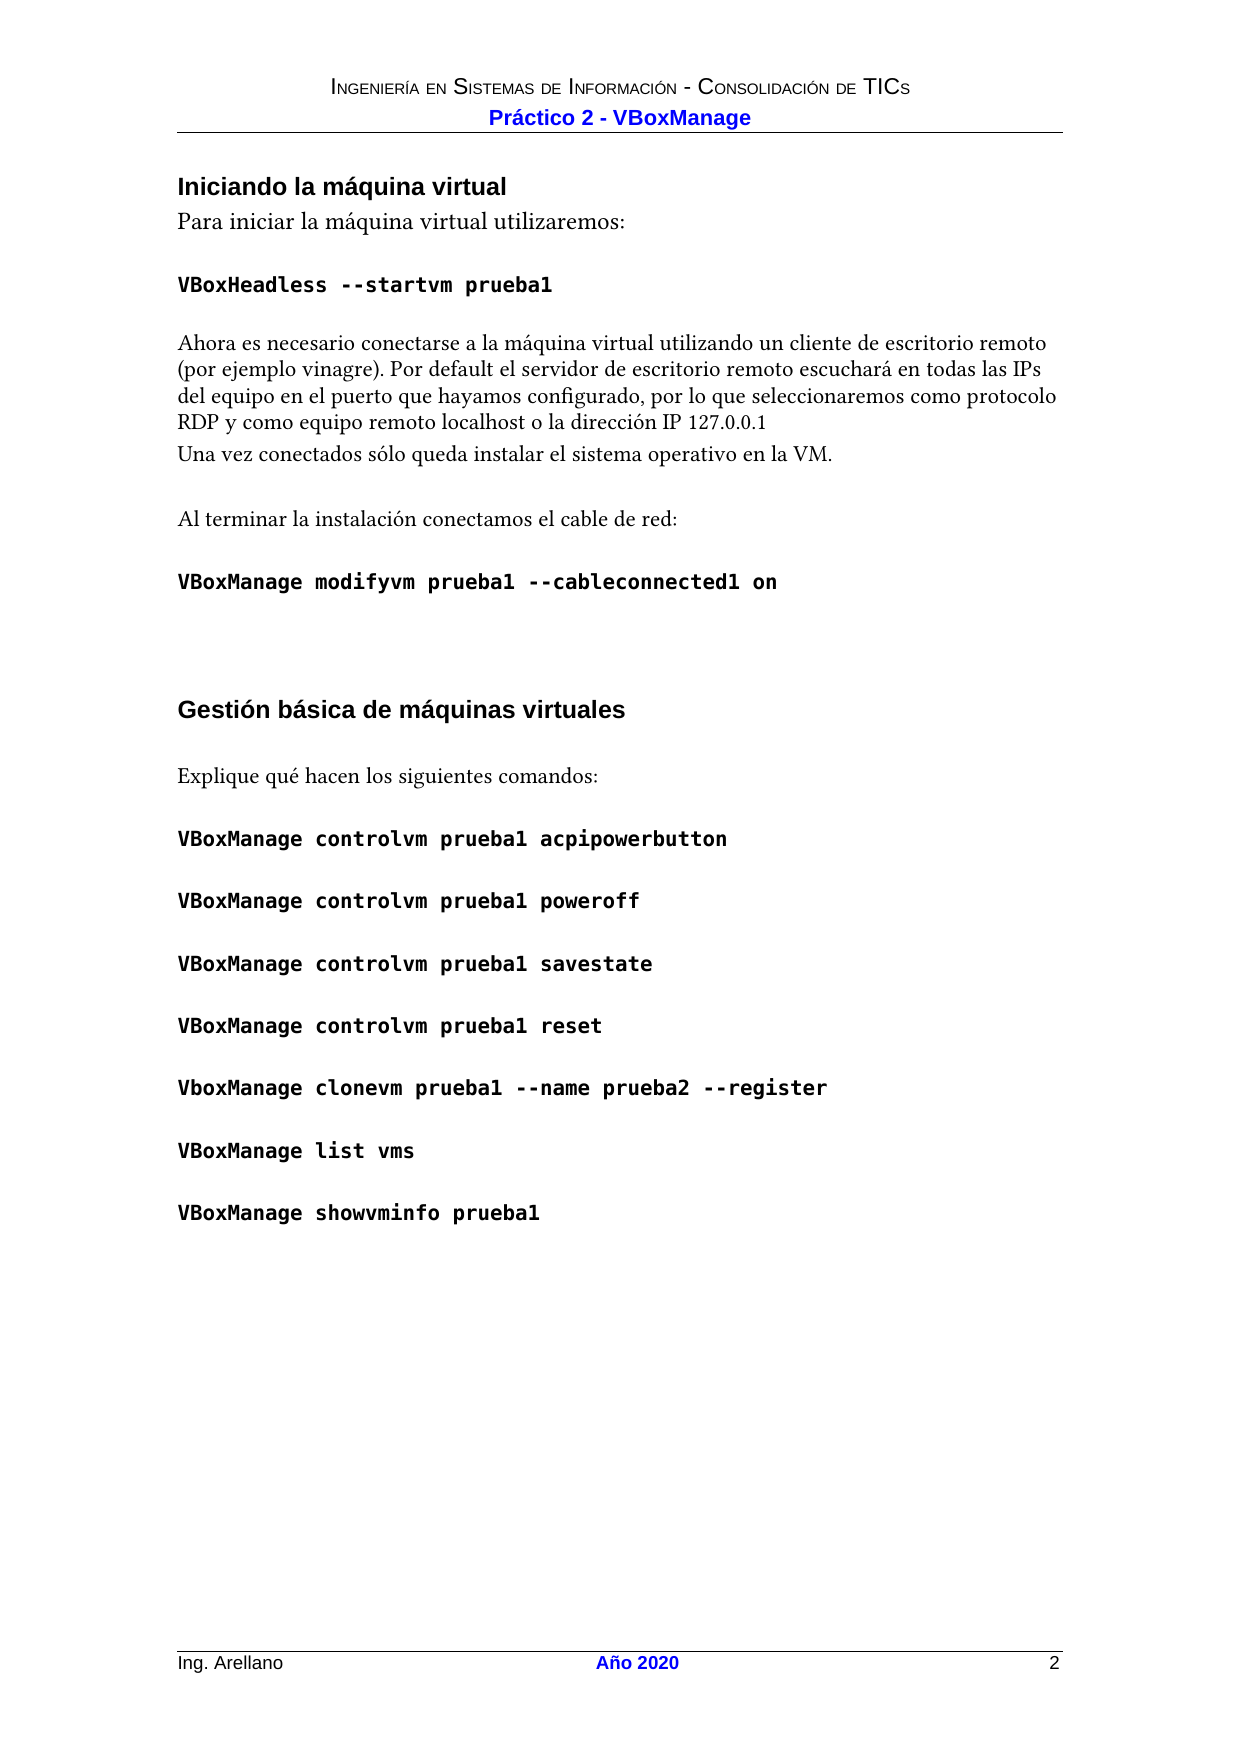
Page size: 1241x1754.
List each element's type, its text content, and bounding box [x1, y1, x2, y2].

text VBoxManage modifyvm prueba1 --cableconnected1 on [177, 570, 1063, 594]
text Ahora es necesario conectarse a la máquina virtual utilizando un cliente de escritorio remoto (por ejemplo vinagre). Por default el servidor de escritorio remoto escuchará en todas las IPs del equipo en el puerto que hayamos configurado, por lo que seleccionaremos como protocolo RDP y como equipo remoto localhost o la dirección IP 127.0.0.1 [177, 330, 1063, 435]
text VBoxManage controlvm prueba1 poweroff [177, 889, 1063, 913]
subtitle Iniciando la máquina virtual [177, 173, 1063, 201]
text Una vez conectados sólo queda instalar el sistema operativo en la VM. [177, 441, 1063, 467]
text Para iniciar la máquina virtual utilizaremos: [177, 207, 1063, 236]
text VBoxManage list vms [177, 1139, 1063, 1163]
text VBoxHeadless --startvm prueba1 [177, 274, 1063, 298]
text VBoxManage controlvm prueba1 reset [177, 1014, 1063, 1038]
text VBoxManage controlvm prueba1 savestate [177, 952, 1063, 976]
text Explique qué hacen los siguientes comandos: [177, 762, 1063, 789]
text VboxManage clonevm prueba1 --name prueba2 --register [177, 1076, 1063, 1101]
text VBoxManage showvminfo prueba1 [177, 1201, 1063, 1226]
subtitle Gestión básica de máquinas virtuales [177, 696, 1063, 724]
text VBoxManage controlvm prueba1 acpipowerbutton [177, 827, 1063, 851]
text Al terminar la instalación conectamos el cable de red: [177, 505, 1063, 532]
